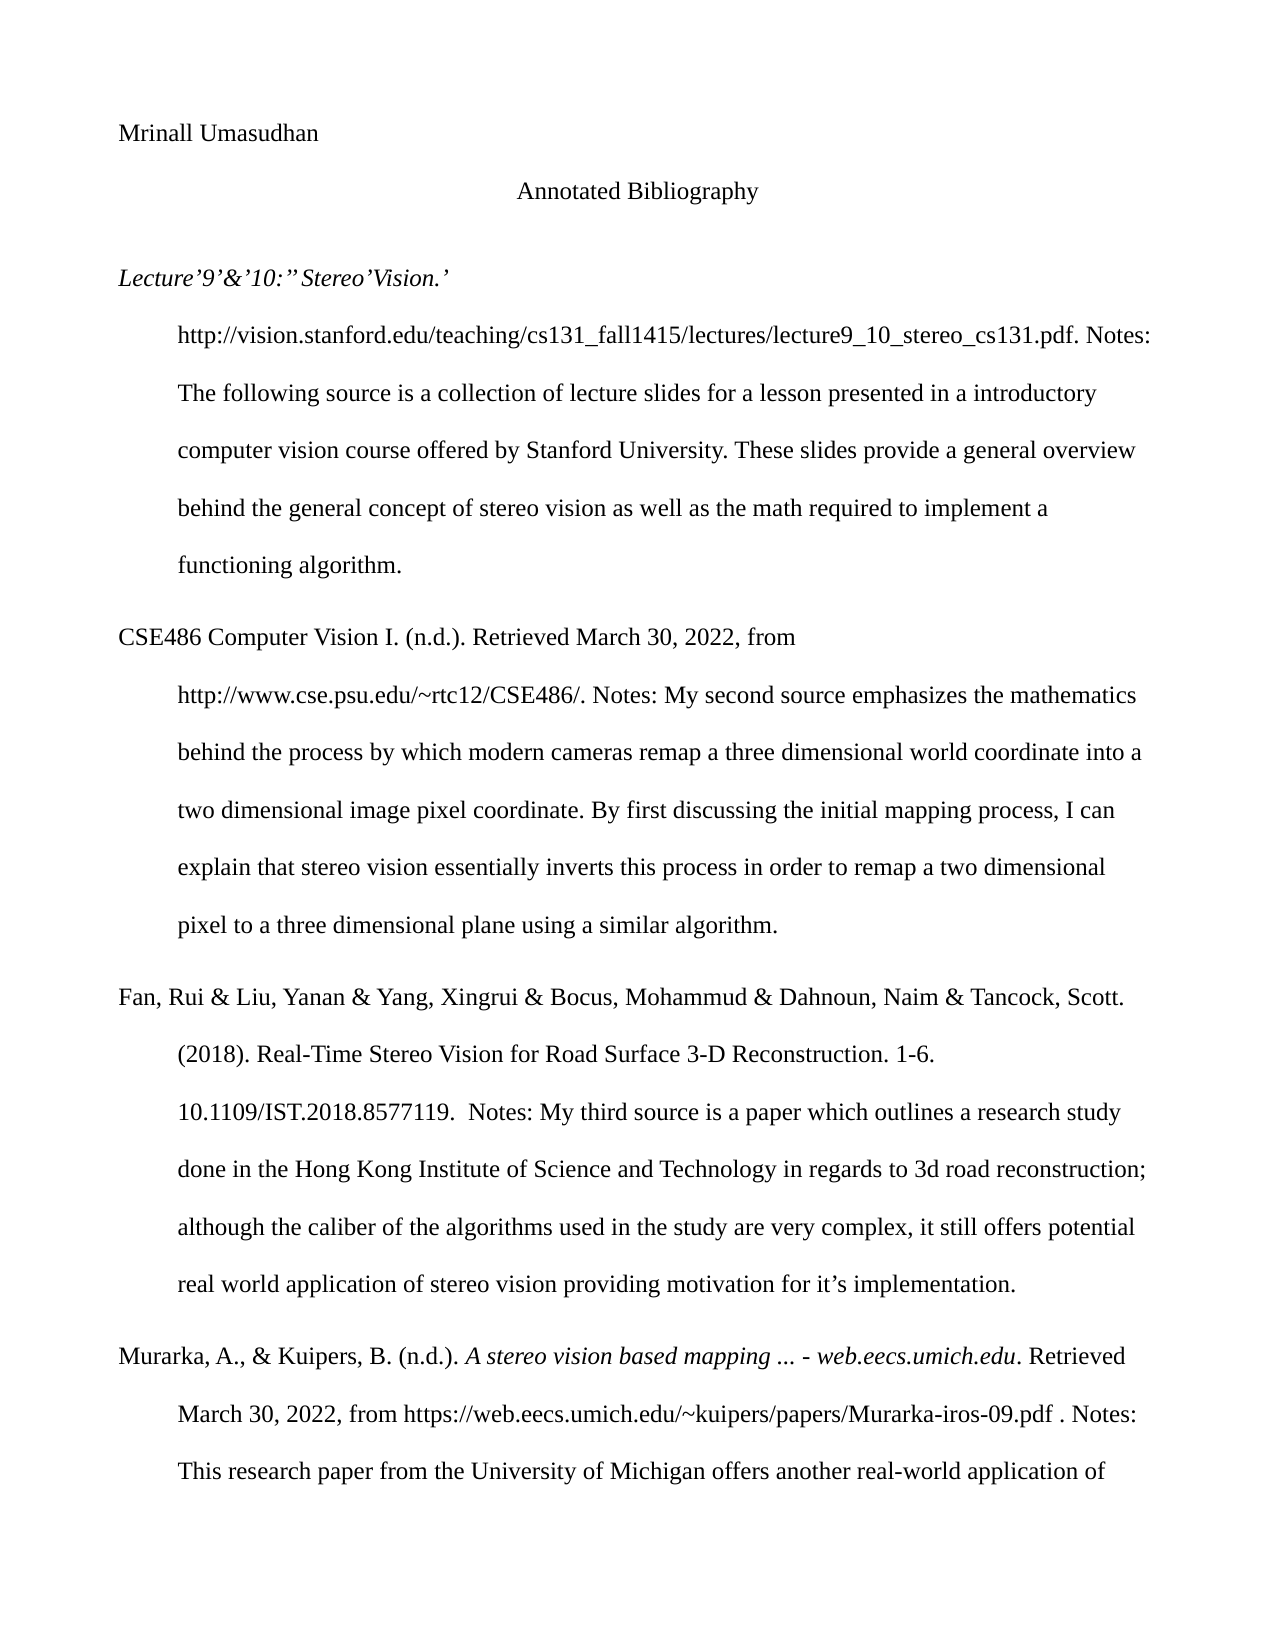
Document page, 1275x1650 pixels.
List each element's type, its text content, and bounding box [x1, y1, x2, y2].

text Annotated Bibliography [118, 176, 1157, 205]
text Murarka, A., & Kuipers, B. (n.d.). A stereo vision based mapping ... - web.eecs.umich.edu. Retrieved March 30, 2022, from https://web.eecs.umich.edu/~kuipers/papers/Murarka-iros-09.pdf . Notes: This research paper from the University of Michigan offers another real-world application of [118, 1341, 1157, 1485]
text CSE486 Computer Vision I. (n.d.). Retrieved March 30, 2022, from http://www.cse.psu.edu/~rtc12/CSE486/. Notes: My second source emphasizes the mathematics behind the process by which modern cameras remap a three dimensional world coordinate into a two dimensional image pixel coordinate. By first discussing the initial mapping process, I can explain that stereo vision essentially inverts this process in order to remap a two dimensional pixel to a three dimensional plane using a similar algorithm. [118, 622, 1157, 938]
text Lecture’9’&’10:’’ Stereo’Vision.’ http://vision.stanford.edu/teaching/cs131_fall1415/lectures/lecture9_10_stereo_cs131.pdf. Notes: The following source is a collection of lecture slides for a lesson presented in a introductory computer vision course offered by Stanford University. These slides provide a general overview behind the general concept of stereo vision as well as the math required to implement a functioning algorithm. [118, 263, 1157, 579]
text Fan, Rui & Liu, Yanan & Yang, Xingrui & Bocus, Mohammud & Dahnoun, Naim & Tancock, Scott. (2018). Real-Time Stereo Vision for Road Surface 3-D Reconstruction. 1-6. 10.1109/IST.2018.8577119. Notes: My third source is a paper which outlines a research study done in the Hong Kong Institute of Science and Technology in regards to 3d road reconstruction; although the caliber of the algorithms used in the study are very complex, it still offers potential real world application of stereo vision providing motivation for it’s implementation. [118, 982, 1157, 1298]
